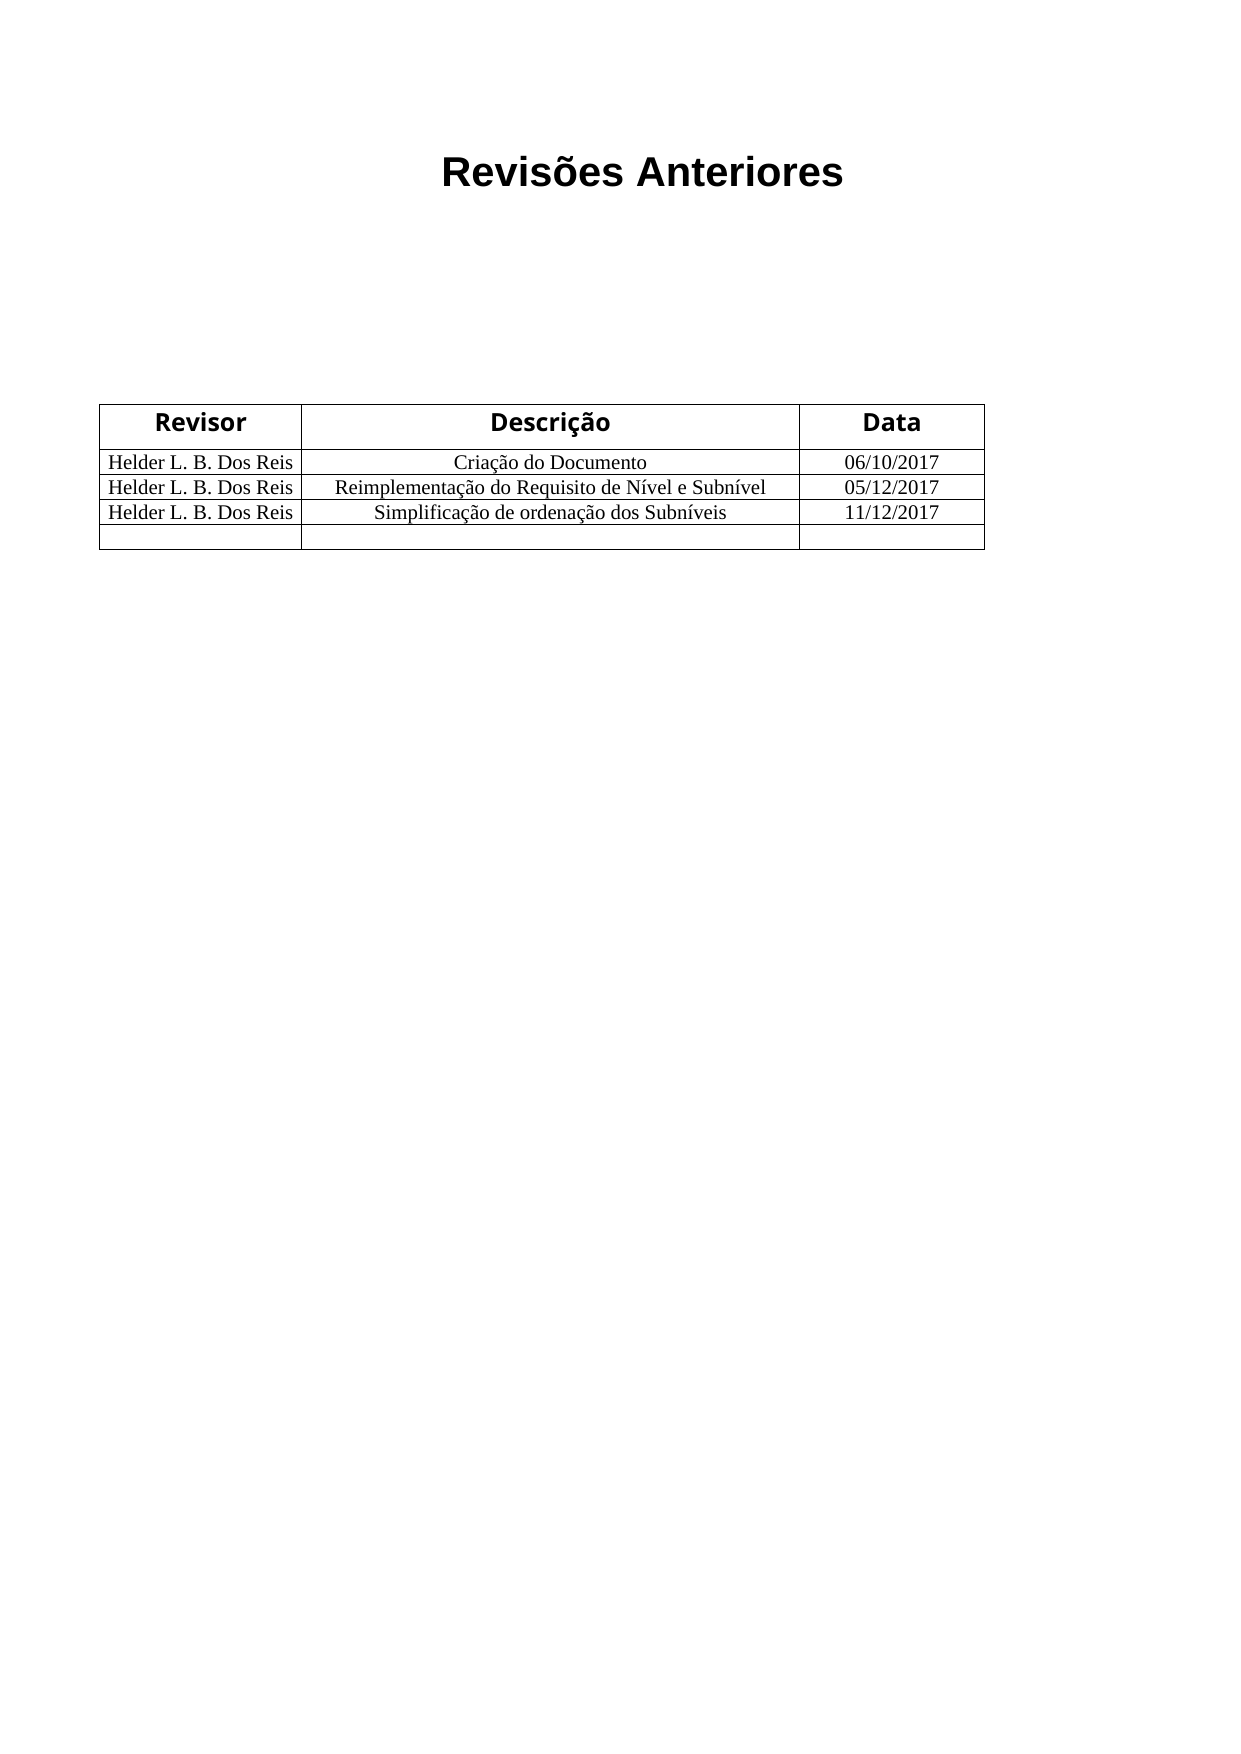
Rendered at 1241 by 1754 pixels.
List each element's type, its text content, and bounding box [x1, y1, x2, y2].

table_cell Criação do Documento [302, 450, 799, 474]
table_header Descrição [302, 405, 799, 449]
table_cell Simplificação de ordenação dos Subníveis [302, 500, 799, 524]
subtitle Revisões Anteriores [118, 148, 1122, 196]
table_cell [302, 525, 799, 549]
table_cell Helder L. B. Dos Reis [100, 475, 301, 499]
table_cell [100, 525, 301, 549]
table_cell [800, 525, 984, 549]
table_header Data [800, 405, 984, 449]
table_cell Helder L. B. Dos Reis [100, 450, 301, 474]
table_cell 11/12/2017 [800, 500, 984, 524]
table_cell Helder L. B. Dos Reis [100, 500, 301, 524]
table_cell 05/12/2017 [800, 475, 984, 499]
table_header Revisor [100, 405, 301, 449]
table_cell Reimplementação do Requisito de Nível e Subnível [302, 475, 799, 499]
table_cell 06/10/2017 [800, 450, 984, 474]
